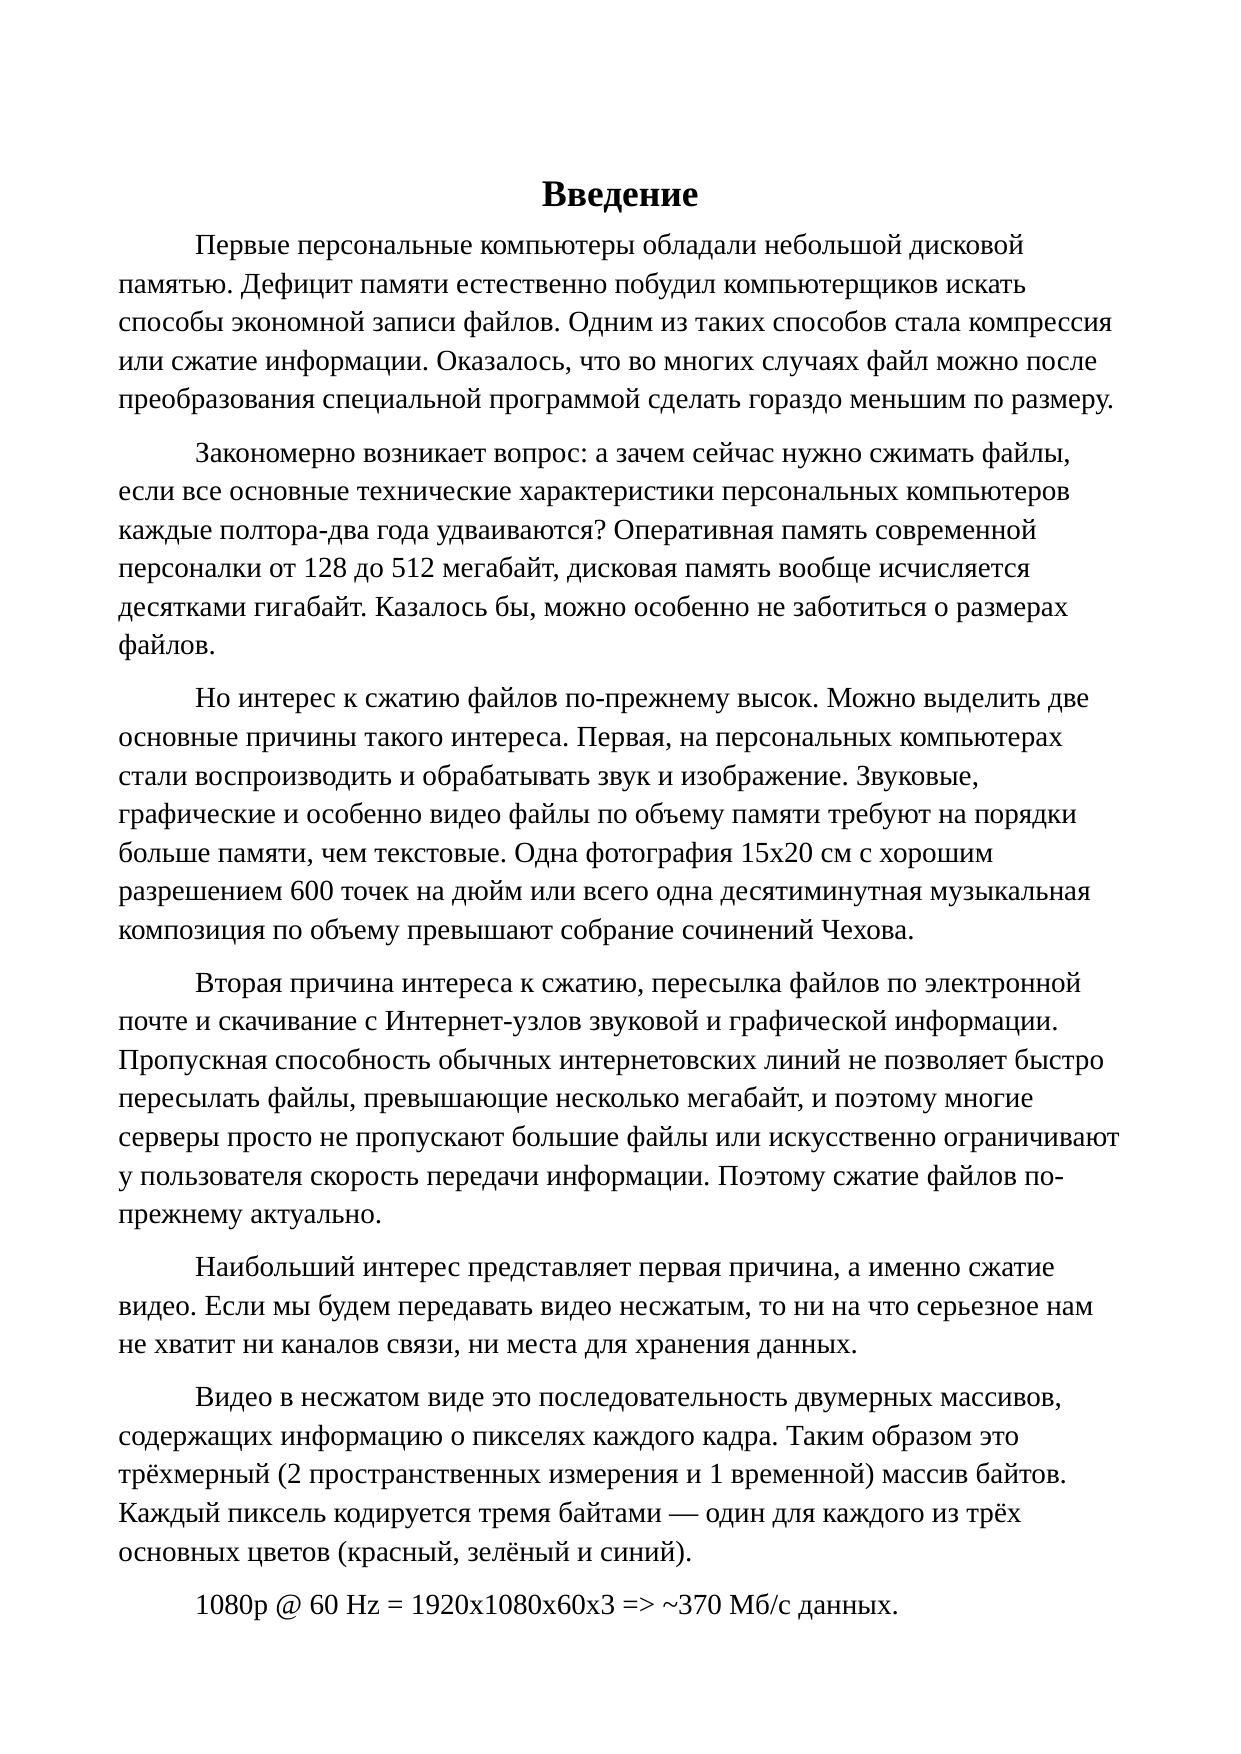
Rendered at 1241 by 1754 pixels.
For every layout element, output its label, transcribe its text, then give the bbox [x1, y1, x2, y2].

text Первые персональные компьютеры обладали небольшой дисковой памятью. Дефицит памяти естественно побудил компьютерщиков искать способы экономной записи файлов. Одним из таких способов стала компрессия или сжатие информации. Оказалось, что во многих случаях файл можно после преобразования специальной программой сделать гораздо меньшим по размеру. [118, 227, 1122, 415]
text 1080p @ 60 Hz = 1920x1080x60x3 => ~370 Мб/с данных. [118, 1587, 1122, 1620]
subtitle Введение [118, 172, 1122, 215]
text Вторая причина интереса к сжатию, пересылка файлов по электронной почте и скачивание с Интернет-узлов звуковой и графической информации. Пропускная способность обычных интернетовских линий не позволяет быстро пересылать файлы, превышающие несколько мегабайт, и поэтому многие серверы просто не пропускают большие файлы или искусственно ограничивают у пользователя скорость передачи информации. Поэтому сжатие файлов по-прежнему актуально. [118, 965, 1122, 1230]
text Наибольший интерес представляет первая причина, а именно сжатие видео. Если мы будем передавать видео несжатым, то ни на что серьезное нам не хватит ни каналов связи, ни места для хранения данных. [118, 1249, 1122, 1360]
text Видео в несжатом виде это последовательность двумерных массивов, содержащих информацию о пикселях каждого кадра. Таким образом это трёхмерный (2 пространственных измерения и 1 временной) массив байтов. Каждый пиксель кодируется тремя байтами — один для каждого из трёх основных цветов (красный, зелёный и синий). [118, 1379, 1122, 1567]
text Закономерно возникает вопрос: а зачем сейчас нужно сжимать файлы, если все основные технические характеристики персональных компьютеров каждые полтора-два года удваиваются? Оперативная память современной персоналки от 128 до 512 мегабайт, дисковая память вообще исчисляется десятками гигабайт. Казалось бы, можно особенно не заботиться о размерах файлов. [118, 435, 1122, 661]
text Но интерес к сжатию файлов по-прежнему высок. Можно выделить две основные причины такого интереса. Первая, на персональных компьютерах стали воспроизводить и обрабатывать звук и изображение. Звуковые, графические и особенно видео файлы по объему памяти требуют на порядки больше памяти, чем текстовые. Одна фотография 15х20 см с хорошим разрешением 600 точек на дюйм или всего одна десятиминутная музыкальная композиция по объему превышают собрание сочинений Чехова. [118, 681, 1122, 945]
